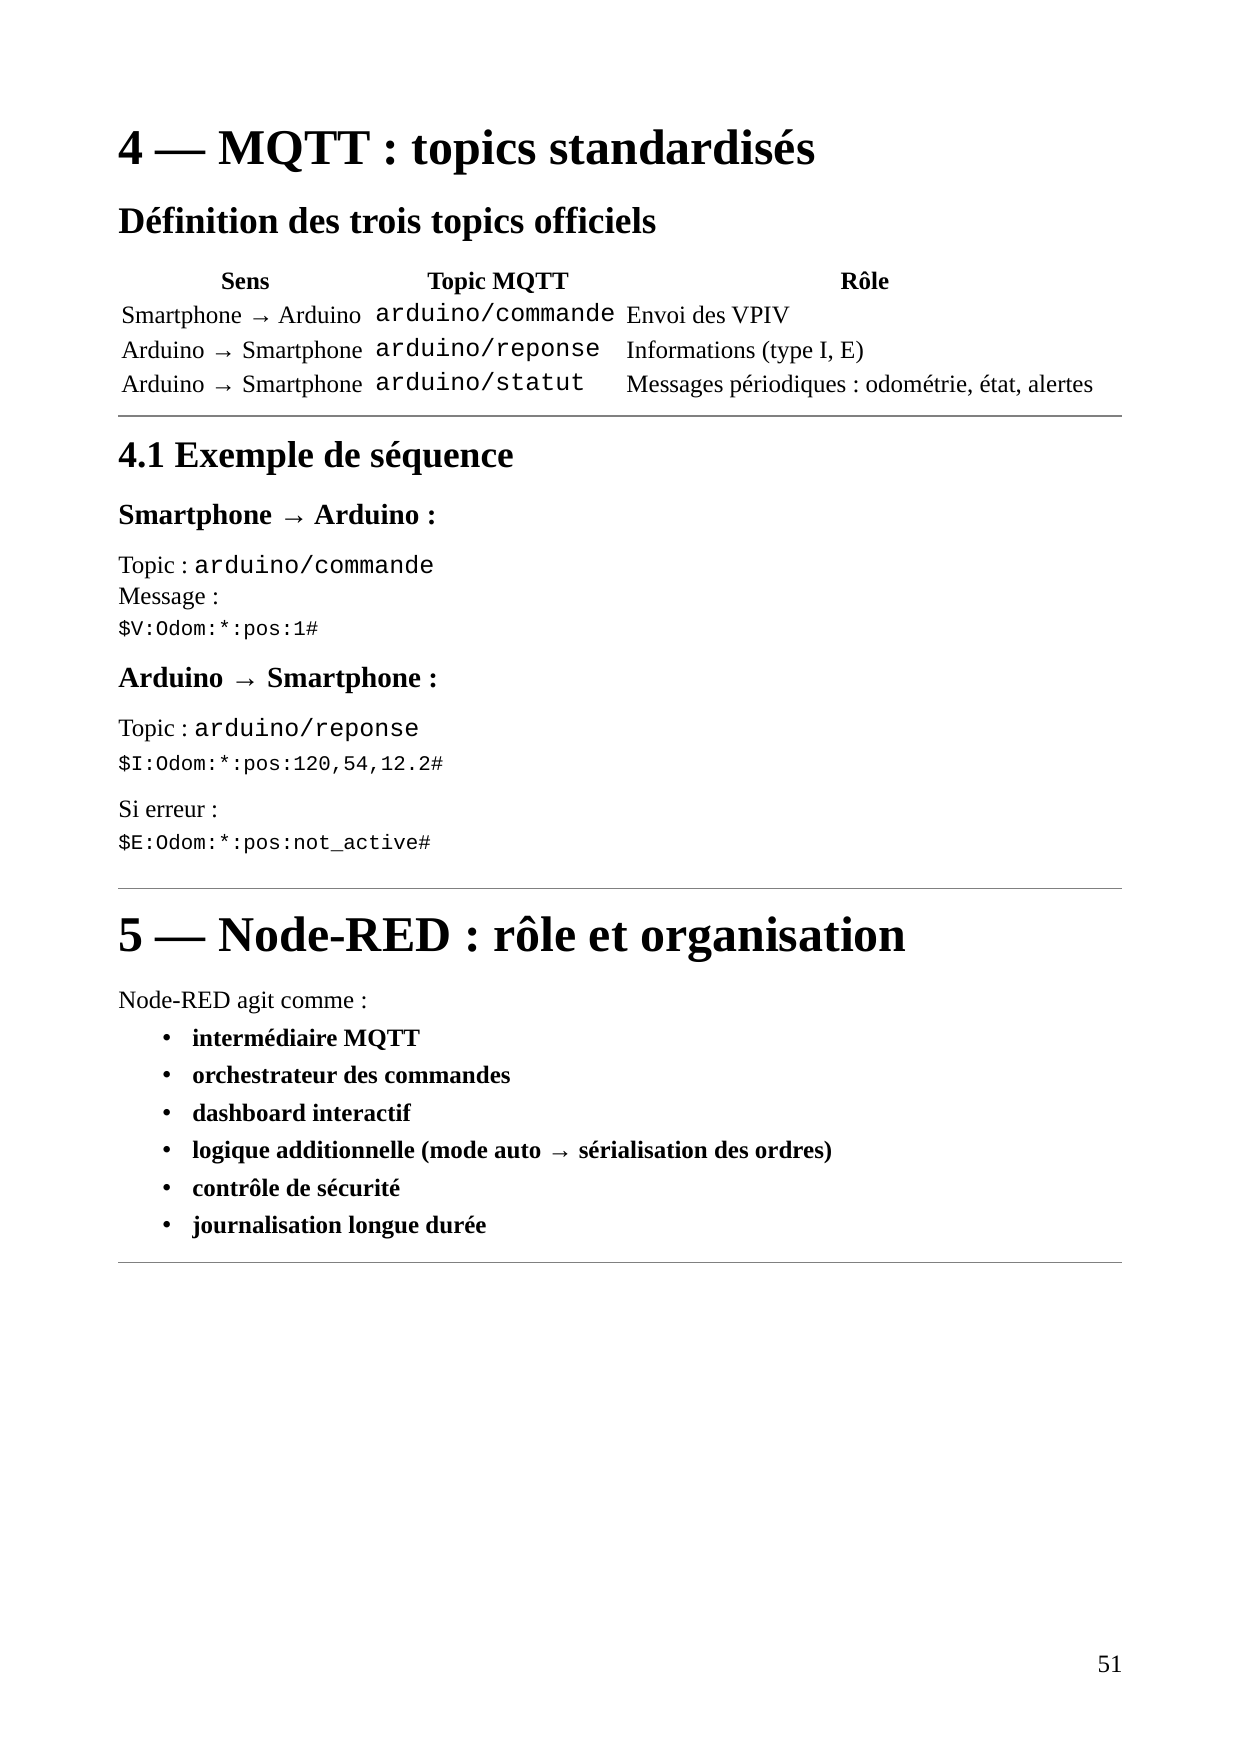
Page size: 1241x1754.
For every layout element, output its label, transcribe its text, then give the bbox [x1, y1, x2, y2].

table_header Topic MQTT [372, 263, 623, 297]
subtitle 4.1 Exemple de séquence [118, 433, 1122, 476]
table_header Sens [118, 263, 372, 297]
subtitle Smartphone → Arduino : [118, 497, 1122, 530]
list orchestrateur des commandes [162, 1060, 1122, 1089]
text Topic : arduino/commande Message : [118, 550, 1122, 609]
subtitle 5 — Node-RED : rôle et organisation [118, 905, 1122, 962]
table_cell arduino/reponse [372, 332, 623, 367]
subtitle Arduino → Smartphone : [118, 660, 1122, 693]
text $I:Odom:*:pos:120,54,12.2# [118, 753, 1122, 776]
list dashboard interactif [162, 1098, 1122, 1127]
table_cell Informations (type I, E) [623, 332, 1106, 367]
table_cell Arduino → Smartphone [118, 332, 372, 367]
table_cell Messages périodiques : odométrie, état, alertes [623, 367, 1106, 401]
table_cell Smartphone → Arduino [118, 298, 372, 332]
list journalisation longue durée [162, 1210, 1122, 1239]
text $E:Odom:*:pos:not_active# [118, 832, 1122, 855]
list logique additionnelle (mode auto → sérialisation des ordres) [162, 1135, 1122, 1164]
subtitle Définition des trois topics officiels [118, 199, 1122, 242]
text Si erreur : [118, 794, 1122, 823]
table_cell arduino/statut [372, 367, 623, 401]
table_header Rôle [623, 263, 1106, 297]
table_cell Envoi des VPIV [623, 298, 1106, 332]
text $V:Odom:*:pos:1# [118, 618, 1122, 642]
table_cell arduino/commande [372, 298, 623, 332]
text Node-RED agit comme : [118, 986, 1122, 1014]
subtitle 4 — MQTT : topics standardisés [118, 118, 1122, 176]
list contrôle de sécurité [162, 1173, 1122, 1201]
text Topic : arduino/reponse [118, 713, 1122, 744]
list intermédiaire MQTT [162, 1023, 1122, 1052]
table_cell Arduino → Smartphone [118, 367, 372, 401]
